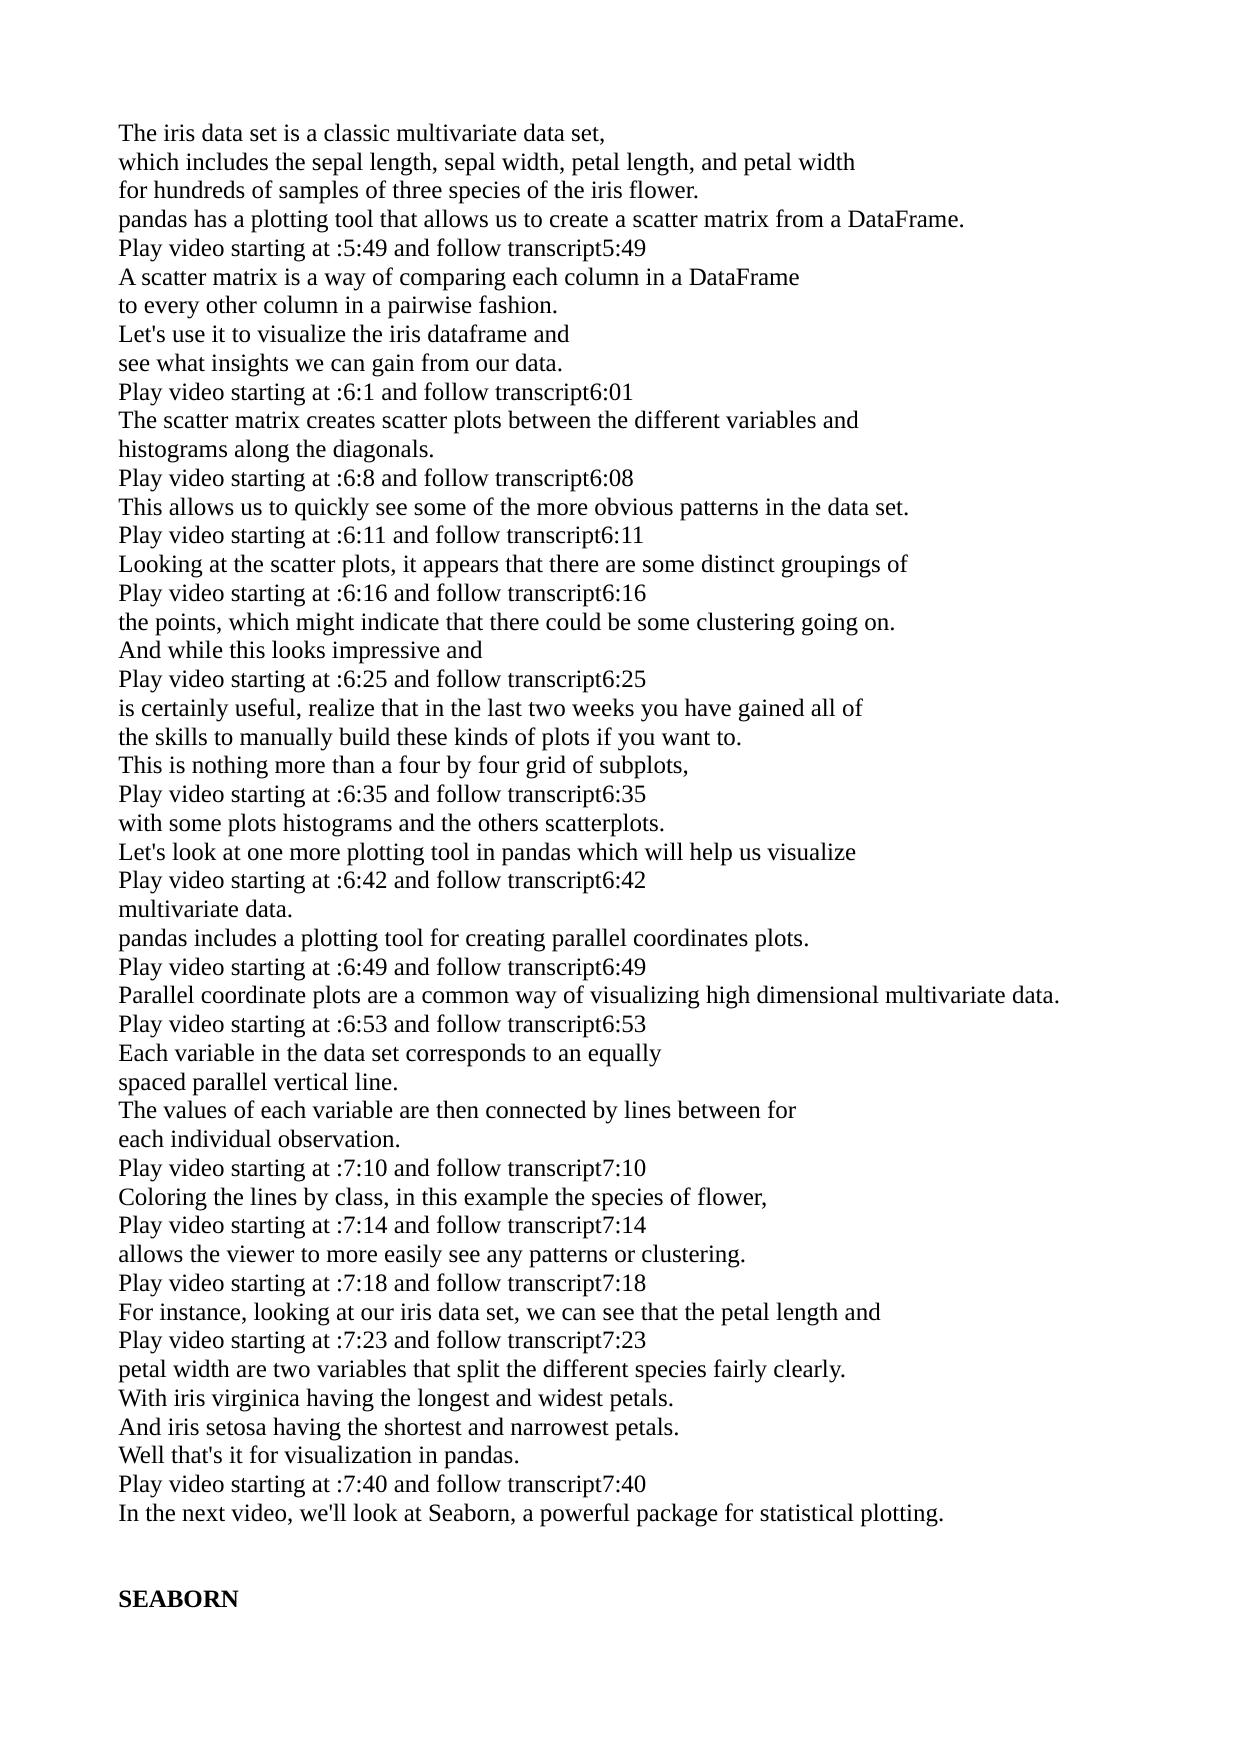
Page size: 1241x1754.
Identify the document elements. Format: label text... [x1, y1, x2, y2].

text pandas includes a plotting tool for creating parallel coordinates plots. [118, 923, 1122, 952]
text the skills to manually build these kinds of plots if you want to. [118, 722, 1122, 751]
text Play video starting at :6:11 and follow transcript6:11 [118, 521, 1122, 549]
text In the next video, we'll look at Seaborn, a powerful package for statistical plotting. [118, 1498, 1122, 1527]
text Play video starting at :6:53 and follow transcript6:53 [118, 1009, 1122, 1038]
text petal width are two variables that split the different species fairly clearly. [118, 1354, 1122, 1383]
text And while this looks impressive and [118, 636, 1122, 664]
text pandas has a plotting tool that allows us to create a scatter matrix from a DataFrame. [118, 204, 1122, 233]
text each individual observation. [118, 1124, 1122, 1153]
text which includes the sepal length, sepal width, petal length, and petal width [118, 147, 1122, 176]
text Play video starting at :7:40 and follow transcript7:40 [118, 1469, 1122, 1498]
text for hundreds of samples of three species of the iris flower. [118, 176, 1122, 204]
text Play video starting at :7:10 and follow transcript7:10 [118, 1153, 1122, 1182]
text Play video starting at :7:18 and follow transcript7:18 [118, 1268, 1122, 1297]
text see what insights we can gain from our data. [118, 348, 1122, 377]
text SEABORN [118, 1584, 1122, 1613]
text with some plots histograms and the others scatterplots. [118, 808, 1122, 837]
text The scatter matrix creates scatter plots between the different variables and [118, 406, 1122, 434]
text This is nothing more than a four by four grid of subplots, [118, 751, 1122, 779]
text Each variable in the data set corresponds to an equally [118, 1038, 1122, 1067]
text multivariate data. [118, 894, 1122, 923]
text This allows us to quickly see some of the more obvious patterns in the data set. [118, 492, 1122, 521]
text Play video starting at :6:1 and follow transcript6:01 [118, 377, 1122, 406]
text Play video starting at :6:25 and follow transcript6:25 [118, 664, 1122, 693]
text Play video starting at :6:16 and follow transcript6:16 [118, 578, 1122, 607]
text Play video starting at :6:35 and follow transcript6:35 [118, 779, 1122, 808]
text Play video starting at :6:8 and follow transcript6:08 [118, 463, 1122, 492]
text Let's look at one more plotting tool in pandas which will help us visualize [118, 837, 1122, 866]
text Play video starting at :7:14 and follow transcript7:14 [118, 1211, 1122, 1239]
text histograms along the diagonals. [118, 434, 1122, 463]
text is certainly useful, realize that in the last two weeks you have gained all of [118, 693, 1122, 722]
text Coloring the lines by class, in this example the species of flower, [118, 1182, 1122, 1211]
text Play video starting at :7:23 and follow transcript7:23 [118, 1326, 1122, 1354]
text And iris setosa having the shortest and narrowest petals. [118, 1412, 1122, 1441]
text The values of each variable are then connected by lines between for [118, 1096, 1122, 1124]
text Let's use it to visualize the iris dataframe and [118, 319, 1122, 348]
text Looking at the scatter plots, it appears that there are some distinct groupings of [118, 549, 1122, 578]
text to every other column in a pairwise fashion. [118, 291, 1122, 319]
text the points, which might indicate that there could be some clustering going on. [118, 607, 1122, 636]
text For instance, looking at our iris data set, we can see that the petal length and [118, 1297, 1122, 1326]
text allows the viewer to more easily see any patterns or clustering. [118, 1239, 1122, 1268]
text The iris data set is a classic multivariate data set, [118, 118, 1122, 147]
text Play video starting at :6:42 and follow transcript6:42 [118, 866, 1122, 894]
text With iris virginica having the longest and widest petals. [118, 1383, 1122, 1412]
text Play video starting at :5:49 and follow transcript5:49 [118, 233, 1122, 262]
text A scatter matrix is a way of comparing each column in a DataFrame [118, 262, 1122, 291]
text Well that's it for visualization in pandas. [118, 1441, 1122, 1469]
text spaced parallel vertical line. [118, 1067, 1122, 1096]
text Parallel coordinate plots are a common way of visualizing high dimensional multivariate data. [118, 981, 1122, 1009]
text Play video starting at :6:49 and follow transcript6:49 [118, 952, 1122, 981]
